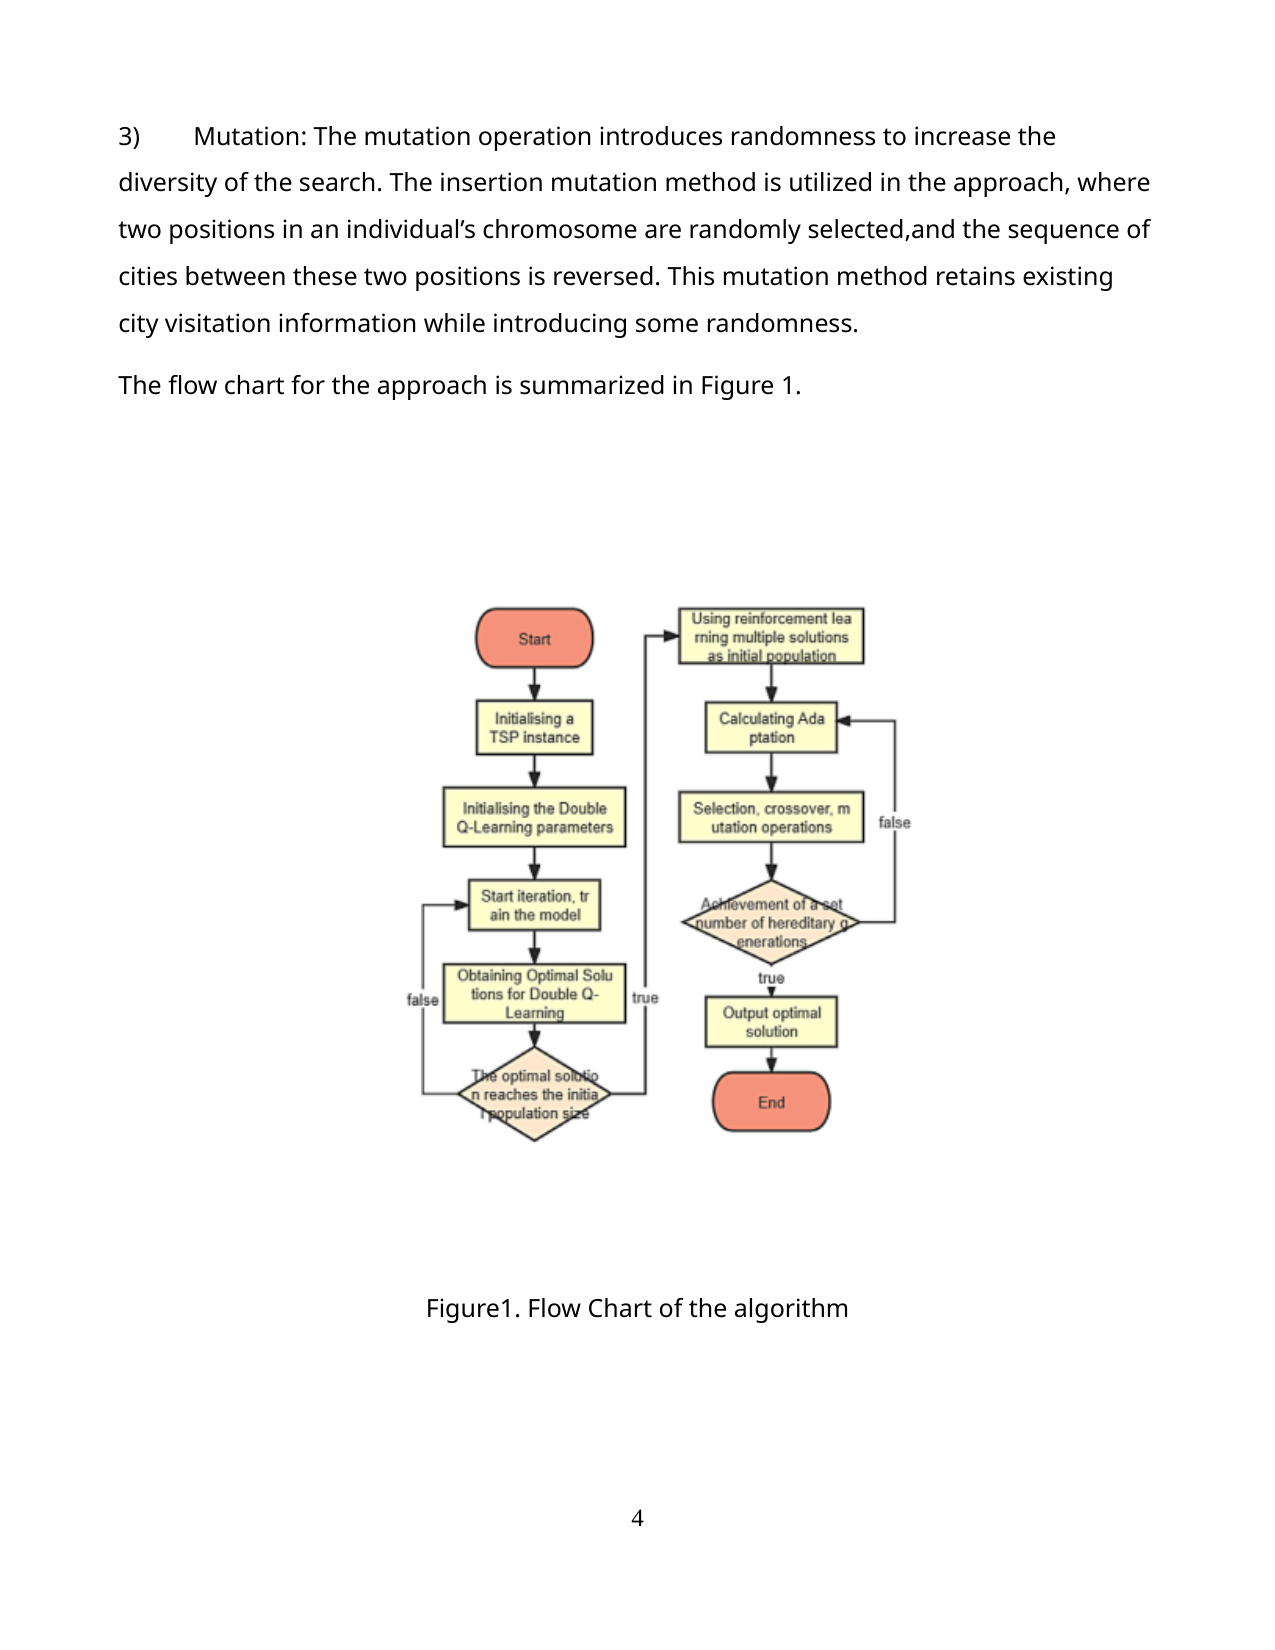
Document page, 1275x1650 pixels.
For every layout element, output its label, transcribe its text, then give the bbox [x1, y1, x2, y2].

list Mutation: The mutation operation introduces randomness to increase the diversity of the search. The insertion mutation method is utilized in the approach, where two positions in an individual’s chromosome are randomly selected,and the sequence of cities between these two positions is reversed. This mutation method retains existing city visitation information while introducing some randomness. [118, 118, 1157, 340]
text The flow chart for the approach is summarized in Figure 1. [118, 368, 1157, 402]
picture [340, 552, 935, 1153]
text Figure1. Flow Chart of the algorithm [118, 1291, 1157, 1325]
